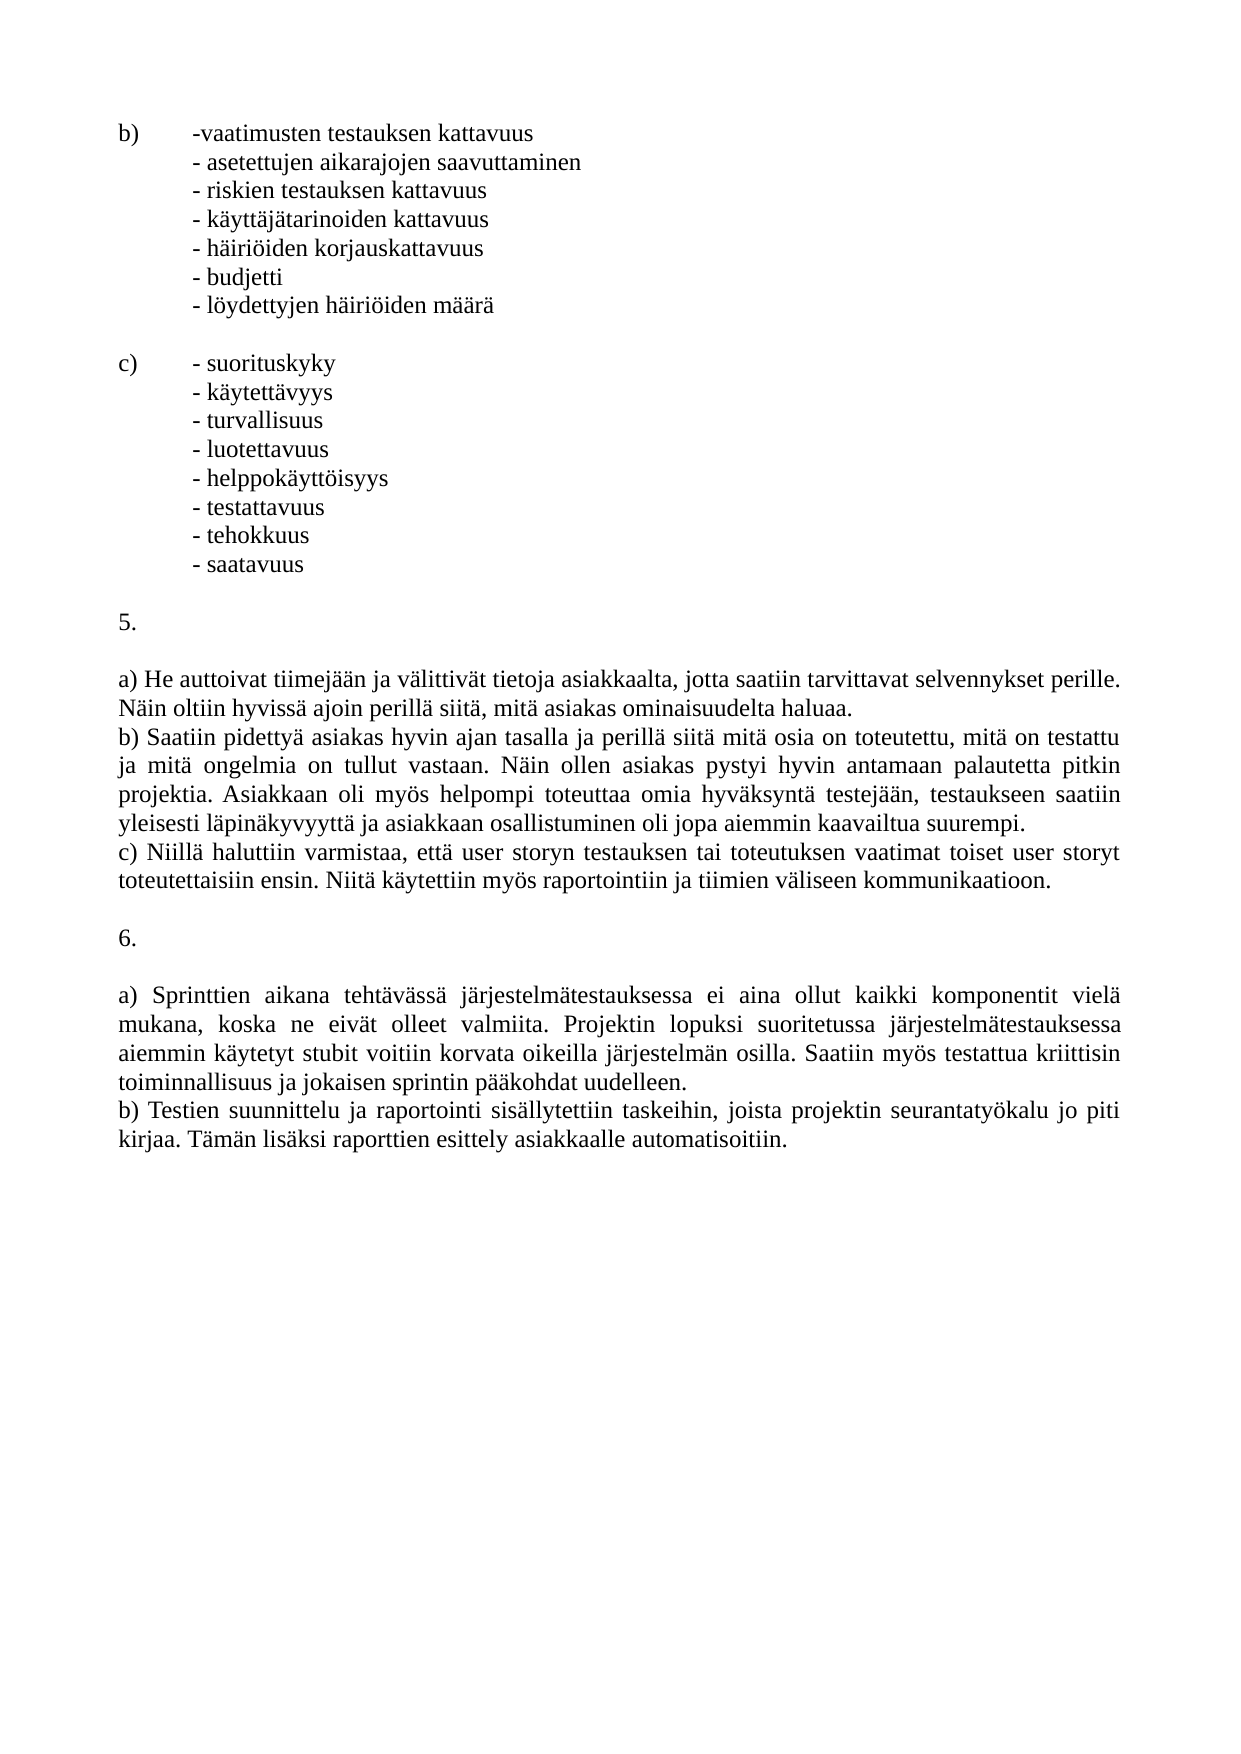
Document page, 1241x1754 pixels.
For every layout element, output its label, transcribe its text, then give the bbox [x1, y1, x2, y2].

text - häiriöiden korjauskattavuus [118, 233, 1122, 262]
text - luotettavuus [118, 434, 1122, 463]
text - tehokkuus [118, 521, 1122, 549]
text a) He auttoivat tiimejään ja välittivät tietoja asiakkaalta, jotta saatiin tarvittavat selvennykset perille. Näin oltiin hyvissä ajoin perillä siitä, mitä asiakas ominaisuudelta haluaa. [118, 664, 1122, 722]
text - budjetti [118, 262, 1122, 291]
text b) Testien suunnittelu ja raportointi sisällytettiin taskeihin, joista projektin seurantatyökalu jo piti kirjaa. Tämän lisäksi raporttien esittely asiakkaalle automatisoitiin. [118, 1096, 1122, 1153]
text b) Saatiin pidettyä asiakas hyvin ajan tasalla ja perillä siitä mitä osia on toteutettu, mitä on testattu ja mitä ongelmia on tullut vastaan. Näin ollen asiakas pystyi hyvin antamaan palautetta pitkin projektia. Asiakkaan oli myös helpompi toteuttaa omia hyväksyntä testejään, testaukseen saatiin yleisesti läpinäkyvyyttä ja asiakkaan osallistuminen oli jopa aiemmin kaavailtua suurempi. [118, 722, 1122, 837]
text a) Sprinttien aikana tehtävässä järjestelmätestauksessa ei aina ollut kaikki komponentit vielä mukana, koska ne eivät olleet valmiita. Projektin lopuksi suoritetussa järjestelmätestauksessa aiemmin käytetyt stubit voitiin korvata oikeilla järjestelmän osilla. Saatiin myös testattua kriittisin toiminnallisuus ja jokaisen sprintin pääkohdat uudelleen. [118, 981, 1122, 1096]
text - testattavuus [118, 492, 1122, 521]
text - helppokäyttöisyys [118, 463, 1122, 492]
text - saatavuus [118, 549, 1122, 578]
text - käytettävyys [118, 377, 1122, 406]
text c) - suorituskyky [118, 348, 1122, 377]
text b) -vaatimusten testauksen kattavuus [118, 118, 1122, 147]
text c) Niillä haluttiin varmistaa, että user storyn testauksen tai toteutuksen vaatimat toiset user storyt toteutettaisiin ensin. Niitä käytettiin myös raportointiin ja tiimien väliseen kommunikaatioon. [118, 837, 1122, 894]
text - löydettyjen häiriöiden määrä [118, 291, 1122, 319]
text 5. [118, 607, 1122, 636]
text - turvallisuus [118, 406, 1122, 434]
text 6. [118, 923, 1122, 952]
text - käyttäjätarinoiden kattavuus [118, 204, 1122, 233]
text - riskien testauksen kattavuus [118, 176, 1122, 204]
text - asetettujen aikarajojen saavuttaminen [118, 147, 1122, 176]
